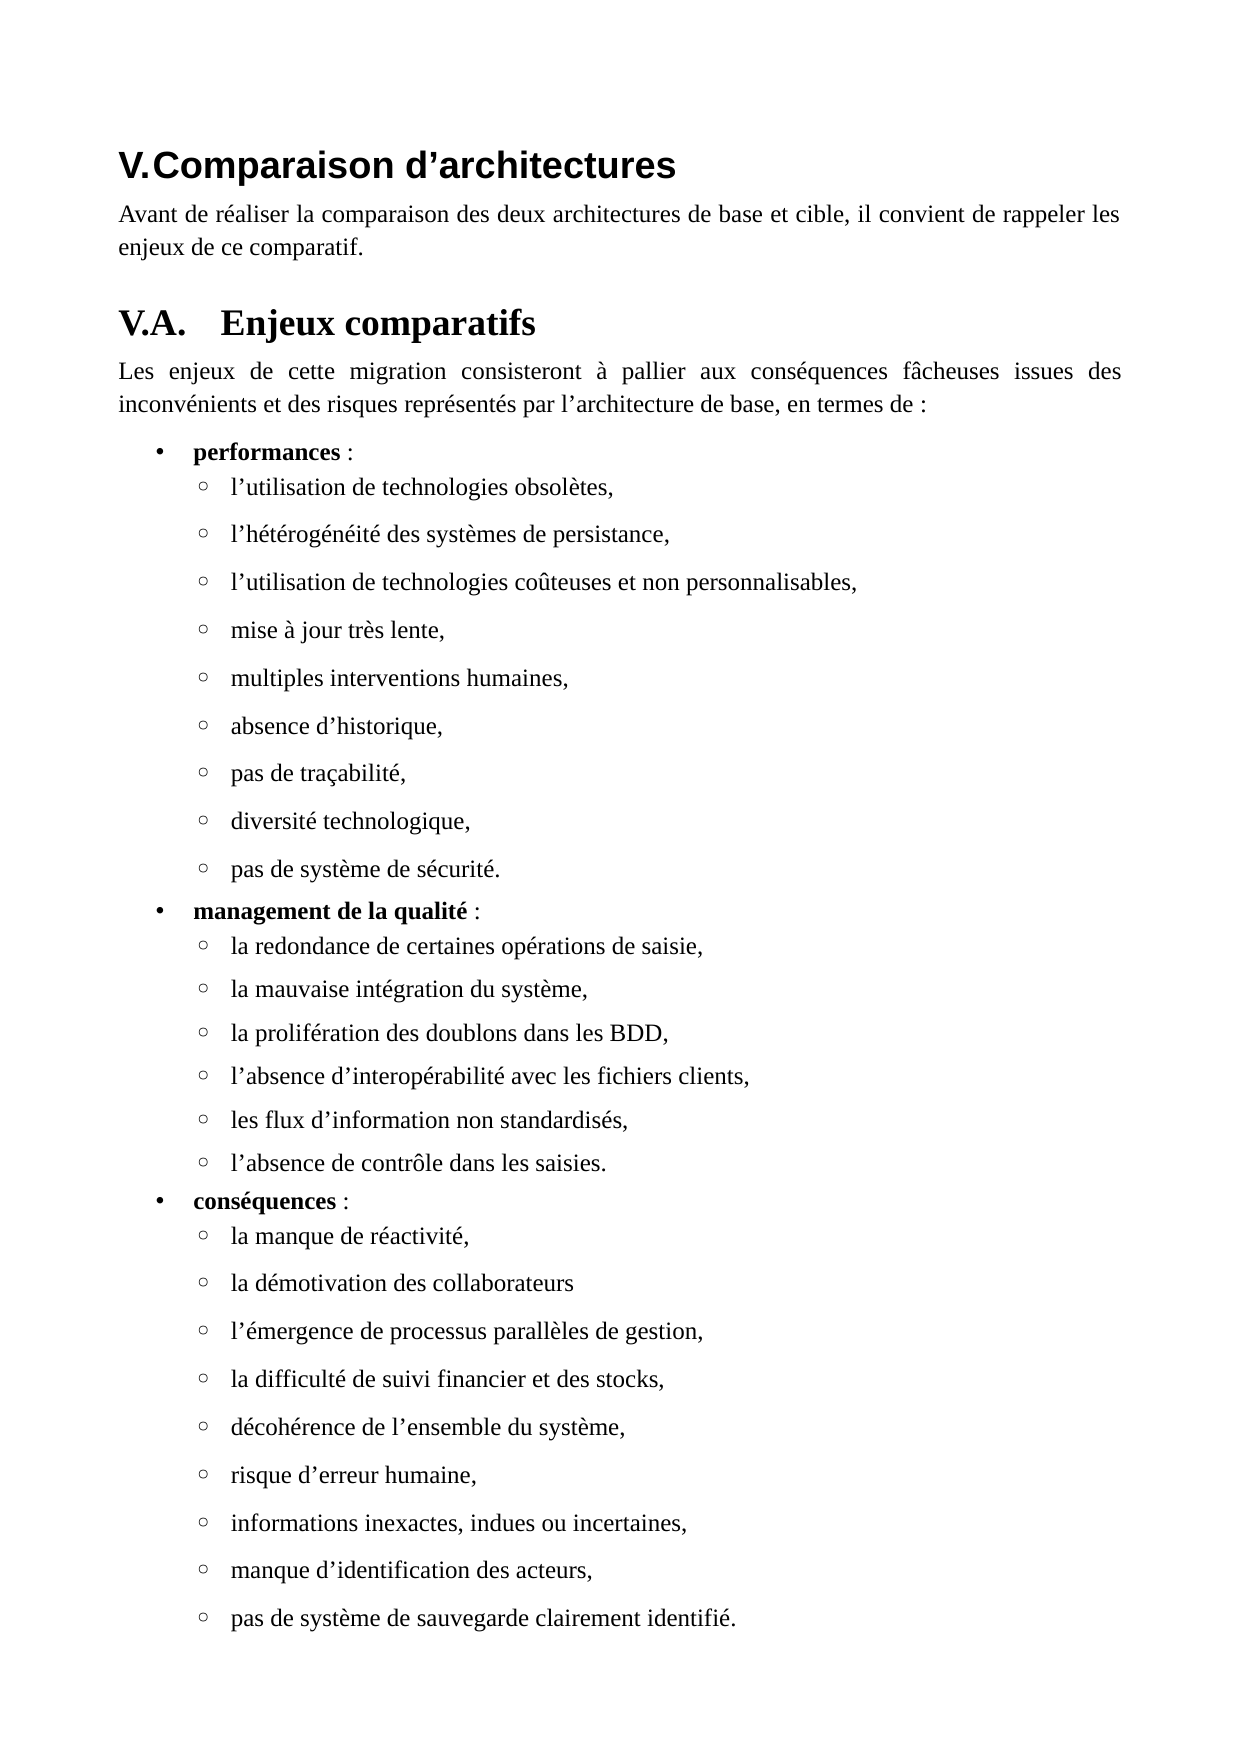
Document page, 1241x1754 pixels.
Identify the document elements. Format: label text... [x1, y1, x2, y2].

list management de la qualité : [156, 896, 1122, 925]
list pas de système de sauvegarde clairement identifié. [193, 1603, 1122, 1632]
list l’hétérogénéité des systèmes de persistance, [193, 519, 1122, 548]
list les flux d’information non standardisés, [193, 1105, 1122, 1134]
list la mauvaise intégration du système, [193, 974, 1122, 1003]
list la démotivation des collaborateurs [193, 1268, 1122, 1297]
list pas de traçabilité, [193, 758, 1122, 787]
list pas de système de sécurité. [193, 854, 1122, 883]
list l’émergence de processus parallèles de gestion, [193, 1316, 1122, 1345]
list diversité technologique, [193, 806, 1122, 835]
list l’utilisation de technologies coûteuses et non personnalisables, [193, 567, 1122, 596]
text Avant de réaliser la comparaison des deux architectures de base et cible, il convient de rappeler les enjeux de ce comparatif. [118, 199, 1122, 261]
list mise à jour très lente, [193, 615, 1122, 644]
list conséquences : [156, 1186, 1122, 1215]
list l’absence de contrôle dans les saisies. [193, 1148, 1122, 1177]
list la manque de réactivité, [193, 1221, 1122, 1249]
subtitle Comparaison d’architectures [118, 143, 1122, 187]
subtitle Enjeux comparatifs [118, 301, 1122, 344]
list la difficulté de suivi financier et des stocks, [193, 1364, 1122, 1393]
list informations inexactes, indues ou incertaines, [193, 1508, 1122, 1536]
list décohérence de l’ensemble du système, [193, 1412, 1122, 1441]
list risque d’erreur humaine, [193, 1460, 1122, 1488]
list l’absence d’interopérabilité avec les fichiers clients, [193, 1061, 1122, 1090]
list performances : [156, 437, 1122, 466]
list la prolifération des doublons dans les BDD, [193, 1018, 1122, 1047]
text Les enjeux de cette migration consisteront à pallier aux conséquences fâcheuses issues des inconvénients et des risques représentés par l’architecture de base, en termes de : [118, 356, 1122, 418]
list absence d’historique, [193, 711, 1122, 739]
list manque d’identification des acteurs, [193, 1555, 1122, 1584]
list multiples interventions humaines, [193, 663, 1122, 692]
list la redondance de certaines opérations de saisie, [193, 931, 1122, 959]
list l’utilisation de technologies obsolètes, [193, 472, 1122, 500]
